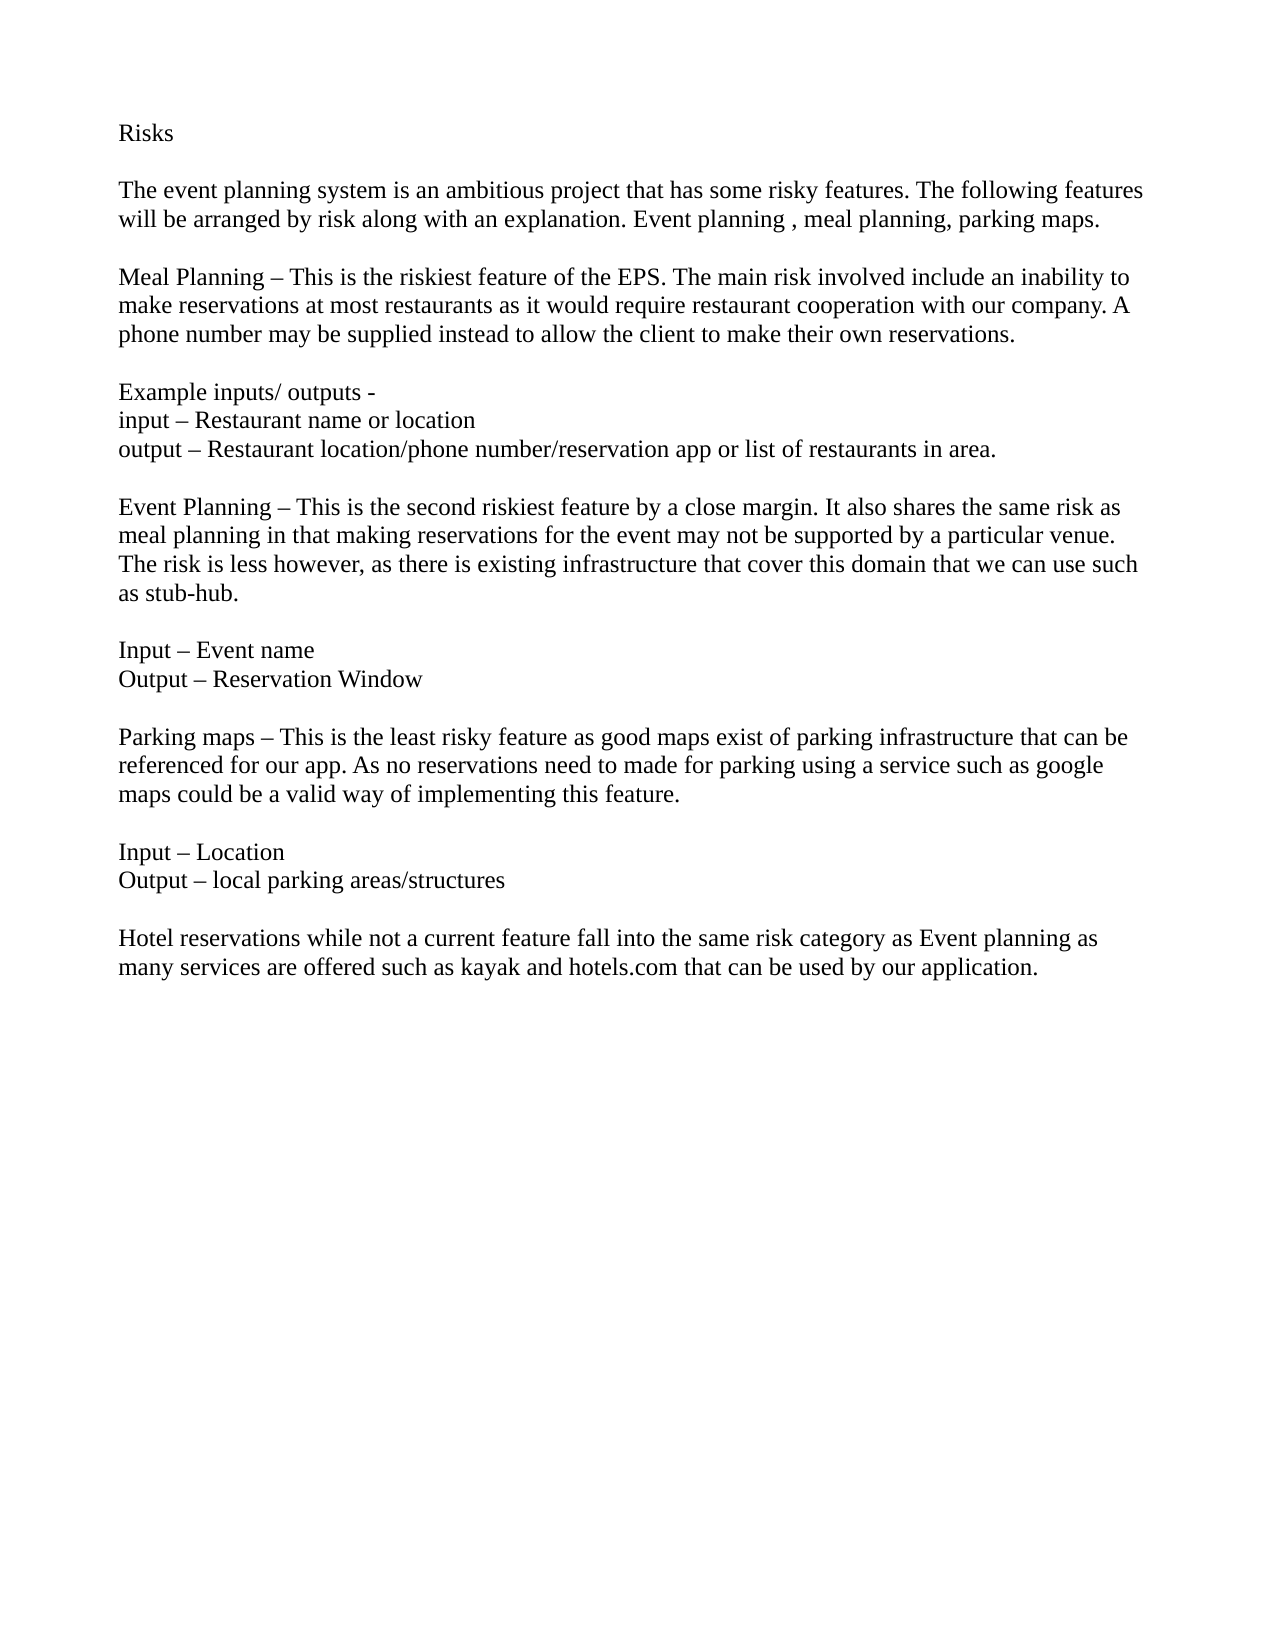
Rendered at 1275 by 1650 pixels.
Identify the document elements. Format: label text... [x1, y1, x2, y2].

text input – Restaurant name or location [118, 406, 1157, 434]
text Input – Event name [118, 636, 1157, 664]
text output – Restaurant location/phone number/reservation app or list of restaurants in area. [118, 434, 1157, 463]
text Input – Location [118, 837, 1157, 866]
text Output – local parking areas/structures [118, 866, 1157, 894]
text Risks [118, 118, 1157, 147]
text Output – Reservation Window [118, 664, 1157, 693]
text Hotel reservations while not a current feature fall into the same risk category as Event planning as many services are offered such as kayak and hotels.com that can be used by our application. [118, 923, 1157, 981]
text The event planning system is an ambitious project that has some risky features. The following features will be arranged by risk along with an explanation. Event planning , meal planning, parking maps. [118, 176, 1157, 233]
text Meal Planning – This is the riskiest feature of the EPS. The main risk involved include an inability to make reservations at most restaurants as it would require restaurant cooperation with our company. A phone number may be supplied instead to allow the client to make their own reservations. [118, 262, 1157, 348]
text Parking maps – This is the least risky feature as good maps exist of parking infrastructure that can be referenced for our app. As no reservations need to made for parking using a service such as google maps could be a valid way of implementing this feature. [118, 722, 1157, 808]
text Example inputs/ outputs - [118, 348, 1157, 406]
text Event Planning – This is the second riskiest feature by a close margin. It also shares the same risk as meal planning in that making reservations for the event may not be supported by a particular venue. The risk is less however, as there is existing infrastructure that cover this domain that we can use such as stub-hub. [118, 492, 1157, 607]
